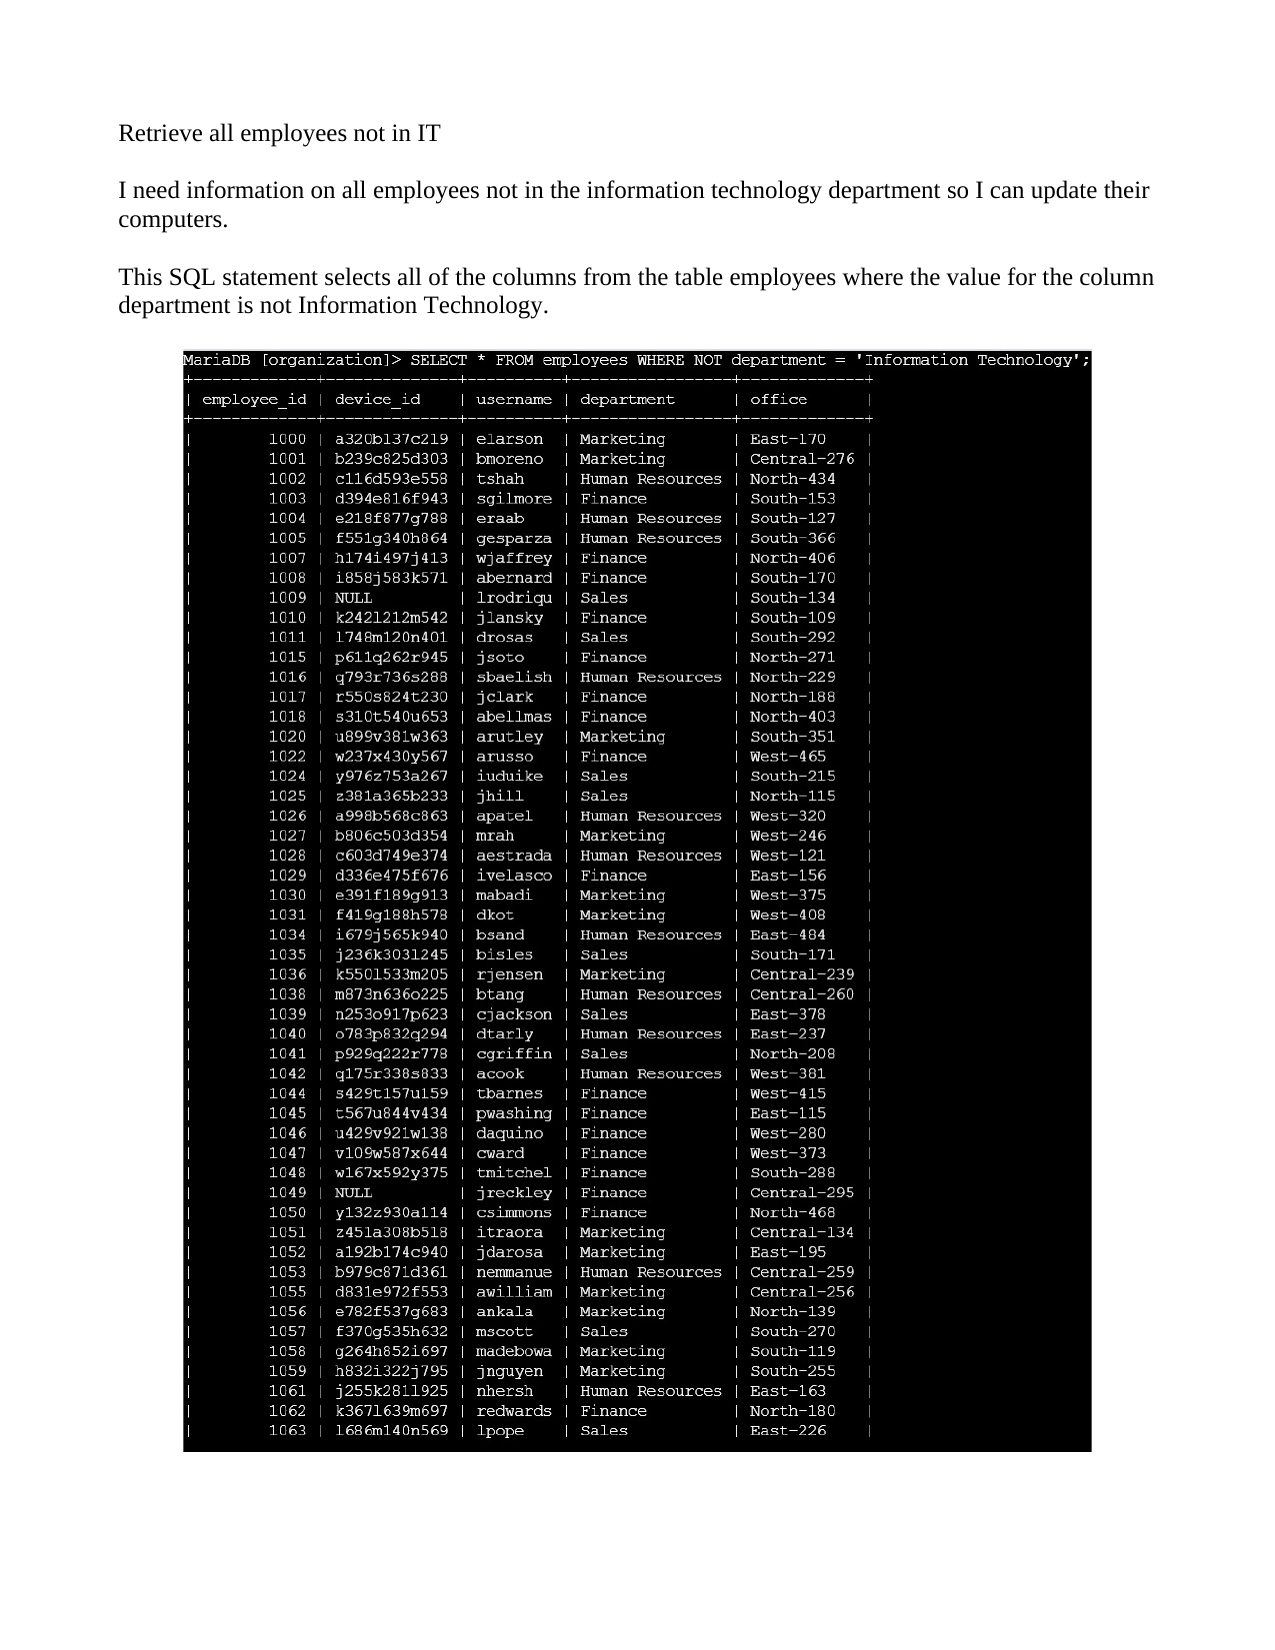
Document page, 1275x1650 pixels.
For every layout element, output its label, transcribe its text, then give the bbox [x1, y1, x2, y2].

subtitle Retrieve all employees not in IT [118, 118, 1157, 147]
text I need information on all employees not in the information technology department so I can update their computers. [118, 176, 1157, 233]
picture [183, 348, 1092, 1452]
text This SQL statement selects all of the columns from the table employees where the value for the column department is not Information Technology. [118, 262, 1157, 319]
